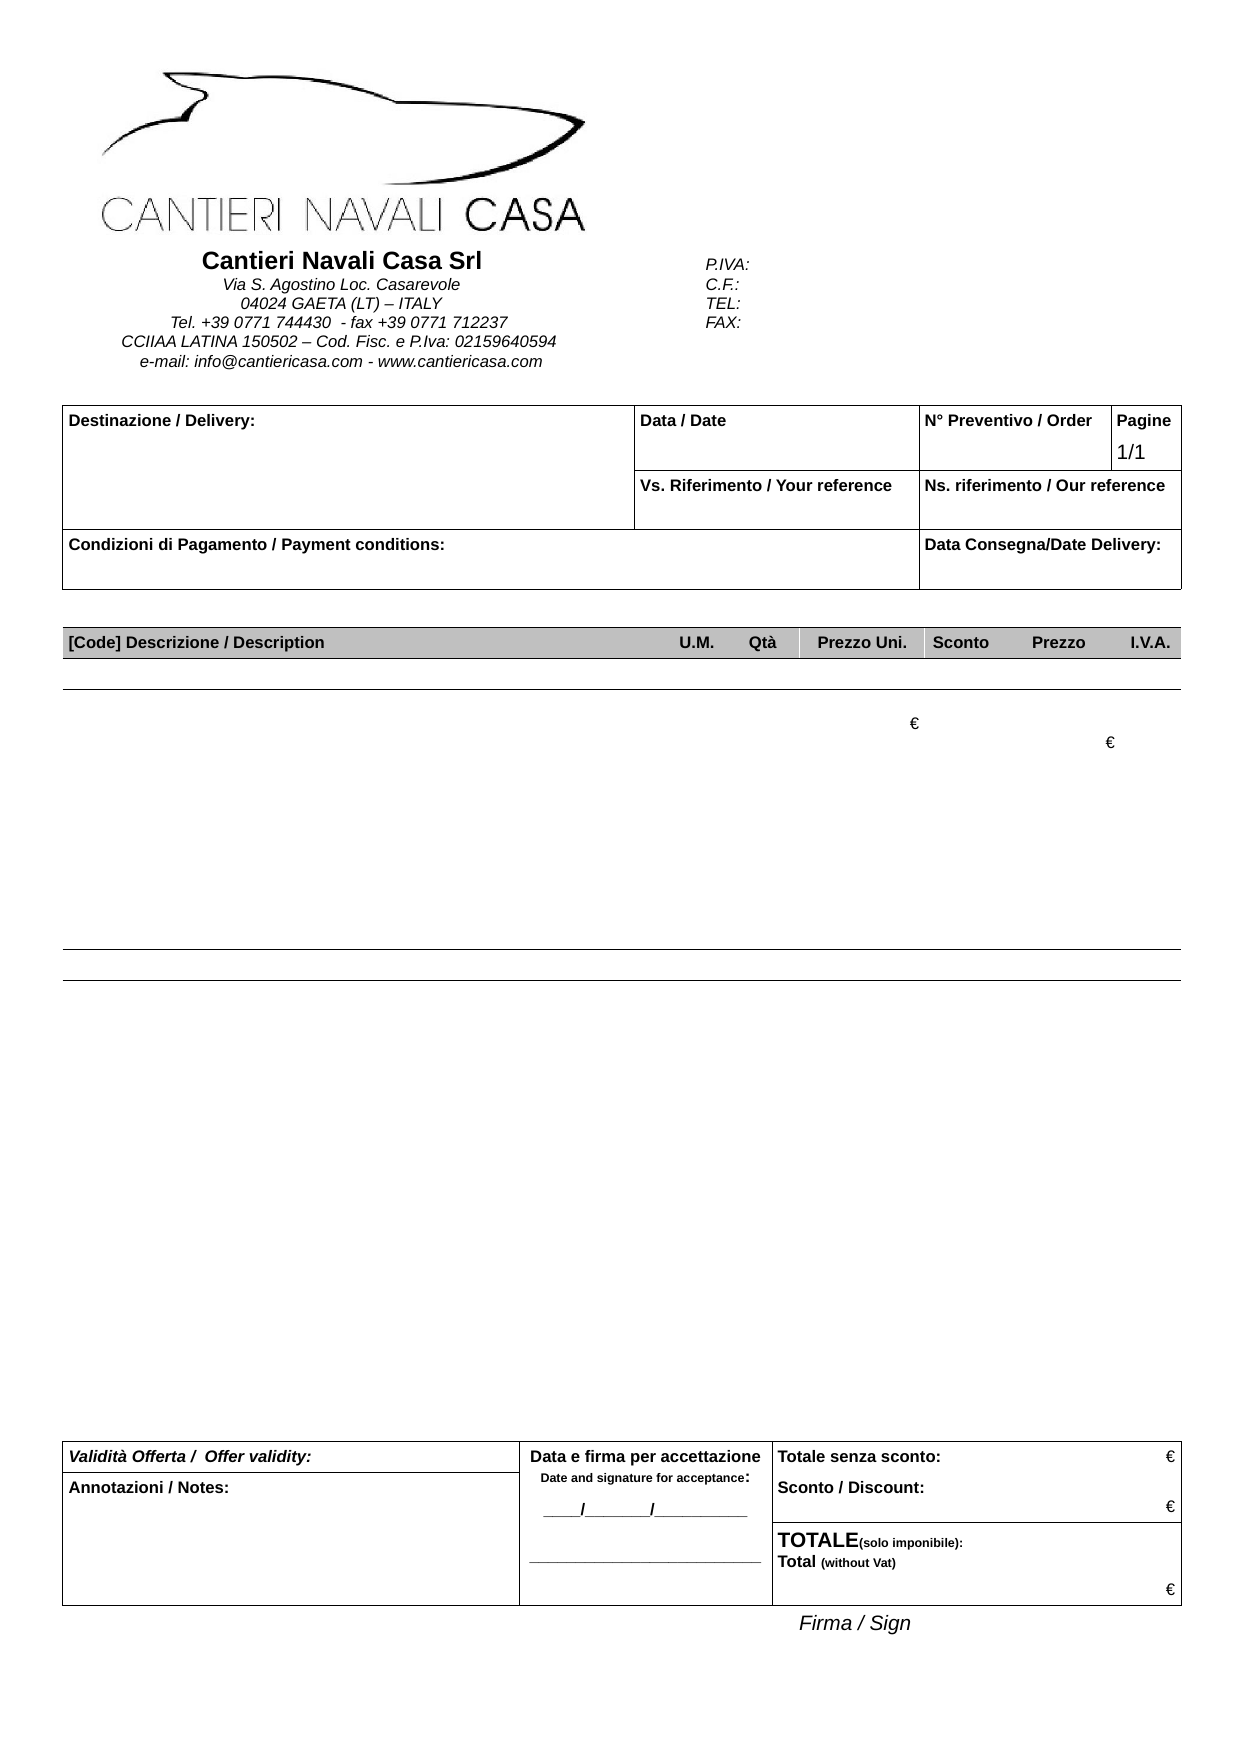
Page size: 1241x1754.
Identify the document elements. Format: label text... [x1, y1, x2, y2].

table_cell <formatLang(line.price_subtotal)> € [997, 690, 1120, 949]
table_header Qtà [730, 628, 799, 658]
table_header I.V.A. [1120, 628, 1181, 658]
table_cell <formatLang(line.price_unit)> € [800, 690, 924, 949]
table_cell </for> [63, 950, 1181, 980]
table_cell <if test="line.tax_id"><str('%.0f' % ((line.tax_id[0].amount)*100))+'%'></if> [1120, 690, 1181, 949]
table_header Prezzo [997, 628, 1120, 658]
table_header [Code] Descrizione / Description [63, 628, 663, 658]
table_cell <for each="line in o.order_line"> [63, 659, 1181, 689]
table_cell <line.name or ''> [63, 690, 663, 949]
table_cell <str('%.0f' % line.discount) +'%'> [925, 690, 997, 949]
picture [96, 49, 588, 235]
table_header Sconto [925, 628, 997, 658]
table_header U.M. [663, 628, 730, 658]
table_header Prezzo Uni. [800, 628, 924, 658]
table_cell <line.product_uom.name or ''> [663, 690, 730, 949]
table_cell <formatLang(line.product_uos_qty)> [730, 690, 799, 949]
